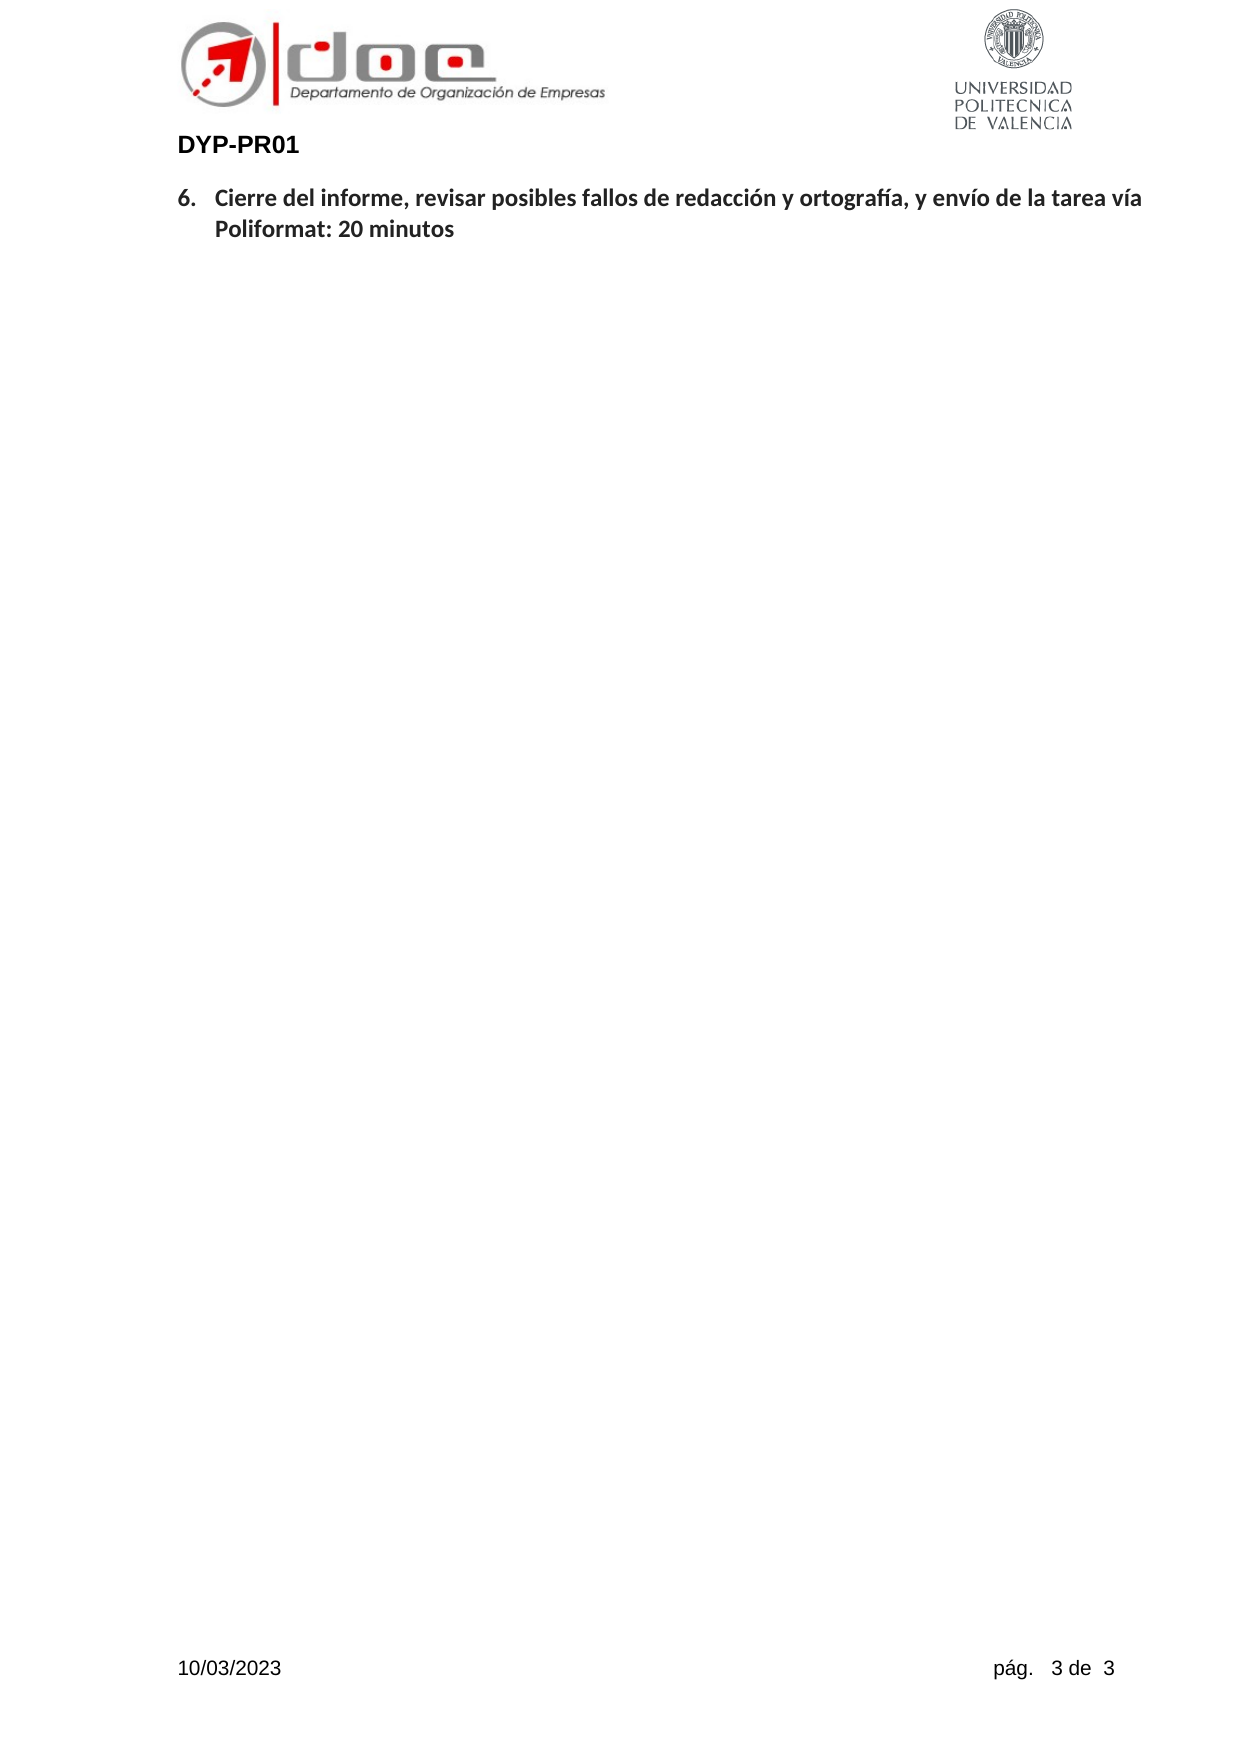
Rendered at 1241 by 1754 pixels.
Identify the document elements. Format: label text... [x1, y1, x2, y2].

picture [955, 9, 1072, 130]
picture [177, 9, 609, 119]
list Cierre del informe, revisar posibles fallos de redacción y ortografía, y envío de la tarea vía Poliformat: 20 minutos [177, 182, 1152, 243]
